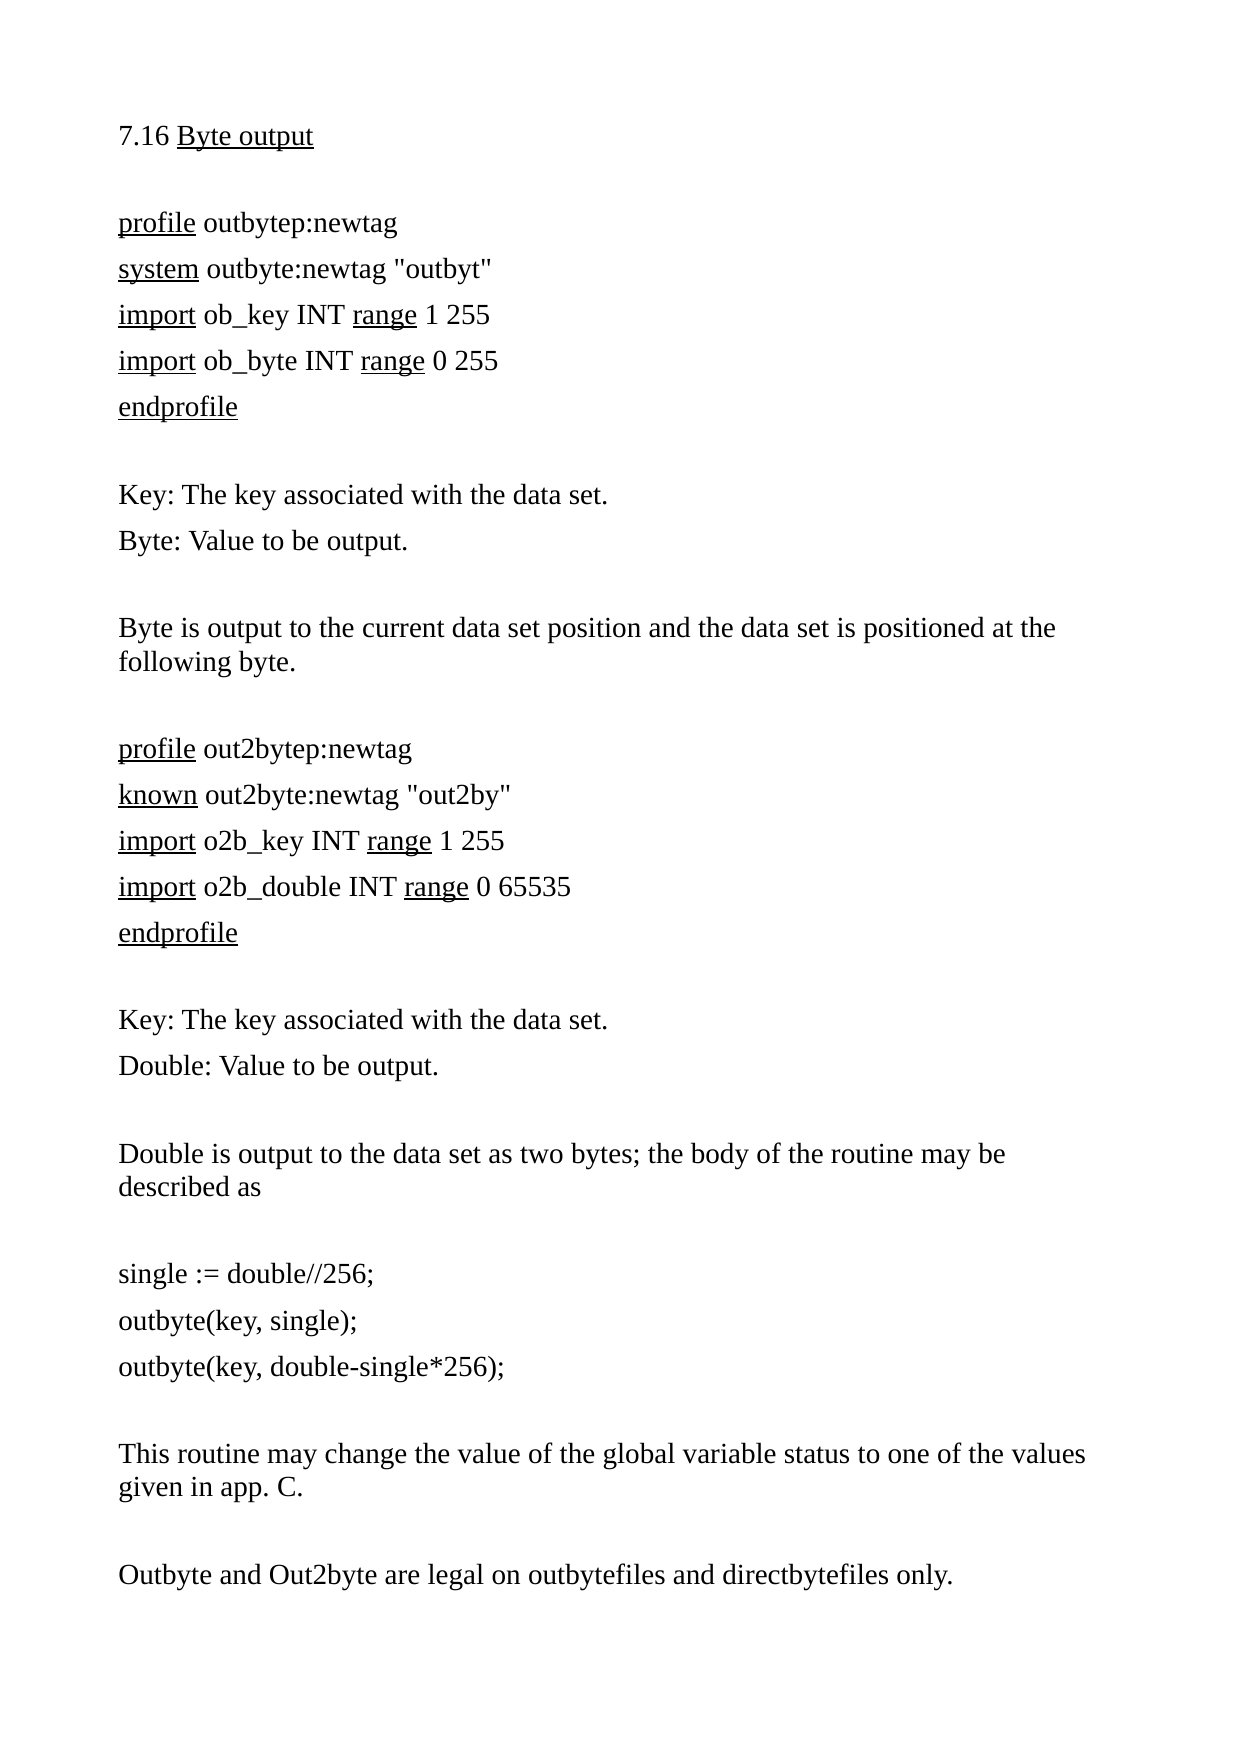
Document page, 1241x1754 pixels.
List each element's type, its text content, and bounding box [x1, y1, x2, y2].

text single := double//256; [118, 1257, 1122, 1290]
text profile outbytep:newtag [118, 205, 1122, 239]
text import o2b_double INT range 0 65535 [118, 869, 1122, 903]
text Byte is output to the current data set position and the data set is positioned at the following byte. [118, 610, 1122, 677]
text profile out2bytep:newtag [118, 731, 1122, 764]
text Byte: Value to be output. [118, 523, 1122, 556]
text 7.16 Byte output [118, 118, 1122, 152]
text Double: Value to be output. [118, 1048, 1122, 1082]
text This routine may change the value of the global variable status to one of the values given in app. C. [118, 1436, 1122, 1503]
text outbyte(key, double-single*256); [118, 1349, 1122, 1382]
text endprofile [118, 389, 1122, 423]
text endprofile [118, 915, 1122, 949]
text Key: The key associated with the data set. [118, 477, 1122, 510]
text known out2byte:newtag "out2by" [118, 777, 1122, 811]
text import ob_byte INT range 0 255 [118, 343, 1122, 377]
text system outbyte:newtag "outbyt" [118, 251, 1122, 285]
text outbyte(key, single); [118, 1303, 1122, 1336]
text import o2b_key INT range 1 255 [118, 823, 1122, 857]
text Key: The key associated with the data set. [118, 1002, 1122, 1036]
text Double is output to the data set as two bytes; the body of the routine may be described as [118, 1136, 1122, 1203]
text Outbyte and Out2byte are legal on outbytefiles and directbytefiles only. [118, 1557, 1122, 1590]
text import ob_key INT range 1 255 [118, 297, 1122, 331]
